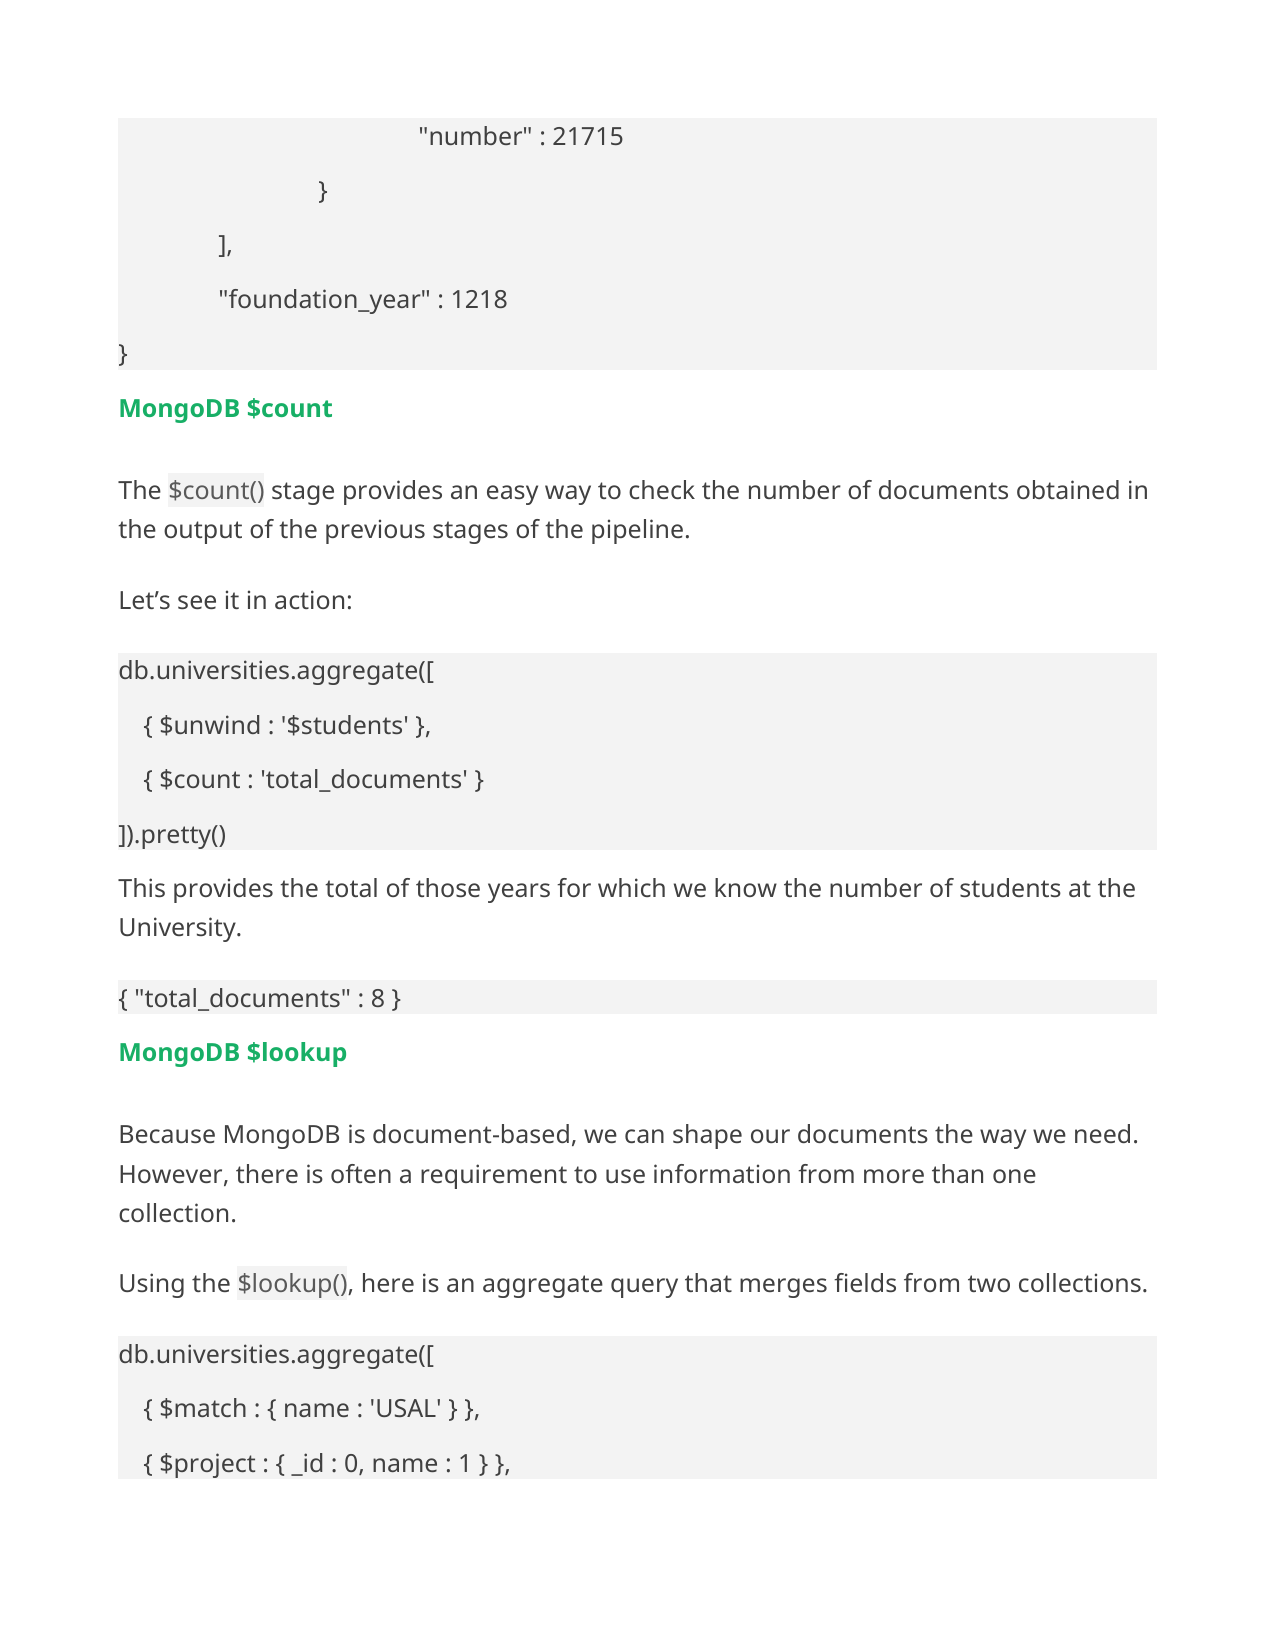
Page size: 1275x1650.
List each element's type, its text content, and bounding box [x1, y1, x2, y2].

text ], [118, 227, 1157, 261]
text ]).pretty() [118, 816, 1157, 850]
text db.universities.aggregate([ [118, 653, 1157, 687]
text db.universities.aggregate([ [118, 1336, 1157, 1370]
text } [118, 173, 1157, 207]
text { "total_documents" : 8 } [118, 980, 1157, 1014]
text } [118, 336, 1157, 370]
subtitle MongoDB $lookup [118, 1035, 1157, 1069]
text { $match : { name : 'USAL' } }, [118, 1391, 1157, 1425]
text Using the $lookup(), here is an aggregate query that merges fields from two collections. [118, 1266, 1157, 1300]
text "foundation_year" : 1218 [118, 282, 1157, 316]
text Let’s see it in action: [118, 582, 1157, 616]
text This provides the total of those years for which we know the number of students at the University. [118, 871, 1157, 944]
text { $count : 'total_documents' } [118, 762, 1157, 796]
text Because MongoDB is document-based, we can shape our documents the way we need. However, there is often a requirement to use information from more than one collection. [118, 1117, 1157, 1229]
text The $count() stage provides an easy way to check the number of documents obtained in the output of the previous stages of the pipeline. [118, 473, 1157, 546]
text "number" : 21715 [118, 118, 1157, 152]
text { $project : { _id : 0, name : 1 } }, [118, 1445, 1157, 1479]
text { $unwind : '$students' }, [118, 707, 1157, 741]
subtitle MongoDB $count [118, 391, 1157, 424]
